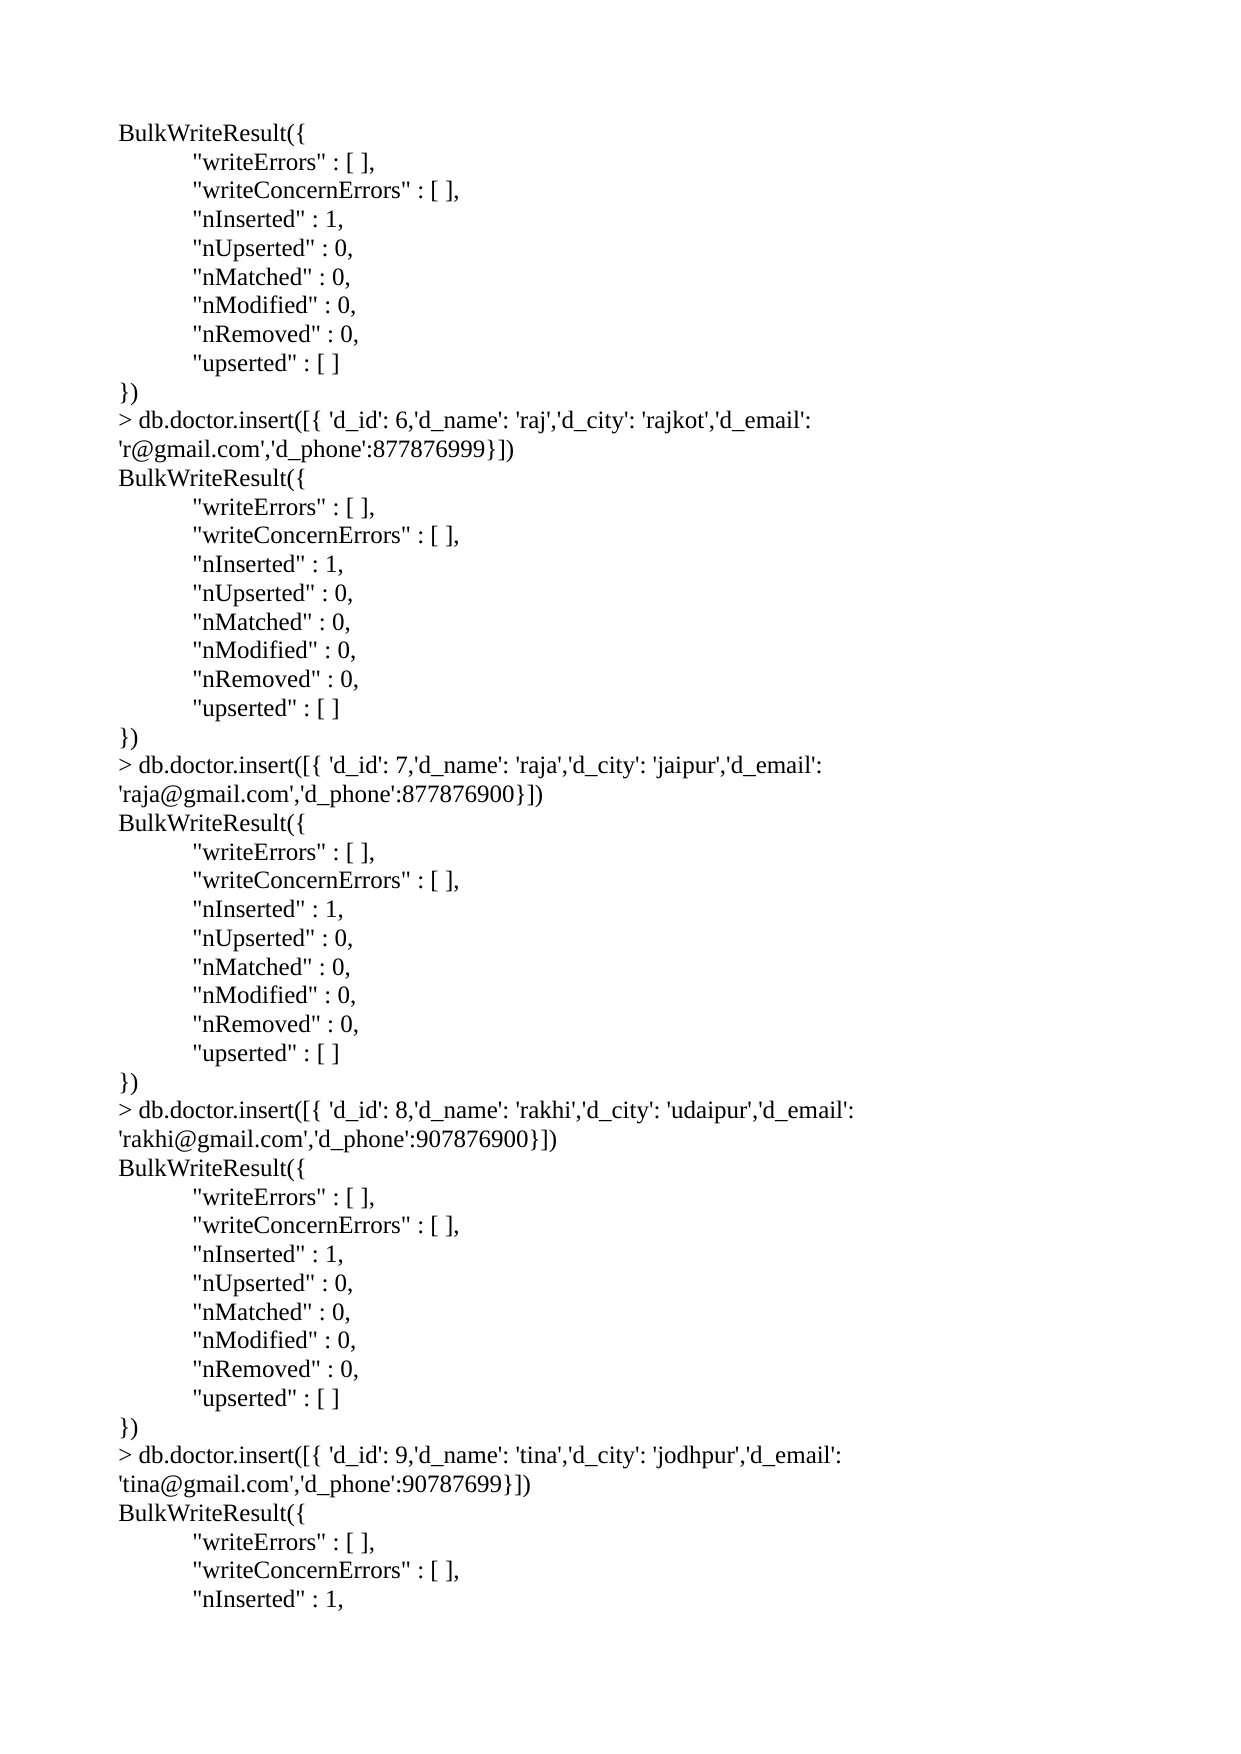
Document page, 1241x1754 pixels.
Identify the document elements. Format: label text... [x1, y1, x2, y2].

text "nInserted" : 1, [118, 204, 1122, 233]
text "nMatched" : 0, [118, 607, 1122, 636]
text "writeErrors" : [ ], [118, 1527, 1122, 1556]
text "nRemoved" : 0, [118, 319, 1122, 348]
text "nInserted" : 1, [118, 549, 1122, 578]
text "nUpserted" : 0, [118, 233, 1122, 262]
text BulkWriteResult({ [118, 808, 1122, 837]
text "writeConcernErrors" : [ ], [118, 521, 1122, 549]
text "writeConcernErrors" : [ ], [118, 866, 1122, 894]
text "nModified" : 0, [118, 1326, 1122, 1354]
text }) [118, 377, 1122, 406]
text }) [118, 1067, 1122, 1096]
text "nUpserted" : 0, [118, 1268, 1122, 1297]
text > db.doctor.insert([{ 'd_id': 8,'d_name': 'rakhi','d_city': 'udaipur','d_email': 'rakhi@gmail.com','d_phone':907876900}]) [118, 1096, 1122, 1153]
text "writeErrors" : [ ], [118, 837, 1122, 866]
text "nMatched" : 0, [118, 262, 1122, 291]
text "nInserted" : 1, [118, 1584, 1122, 1613]
text "upserted" : [ ] [118, 348, 1122, 377]
text "upserted" : [ ] [118, 693, 1122, 722]
text "writeErrors" : [ ], [118, 147, 1122, 176]
text "writeConcernErrors" : [ ], [118, 176, 1122, 204]
text "nInserted" : 1, [118, 894, 1122, 923]
text "nUpserted" : 0, [118, 578, 1122, 607]
text "nMatched" : 0, [118, 952, 1122, 981]
text "nRemoved" : 0, [118, 1009, 1122, 1038]
text "nModified" : 0, [118, 291, 1122, 319]
text "upserted" : [ ] [118, 1383, 1122, 1412]
text BulkWriteResult({ [118, 463, 1122, 492]
text "nInserted" : 1, [118, 1239, 1122, 1268]
text BulkWriteResult({ [118, 1153, 1122, 1182]
text "writeConcernErrors" : [ ], [118, 1556, 1122, 1584]
text "upserted" : [ ] [118, 1038, 1122, 1067]
text "nRemoved" : 0, [118, 1354, 1122, 1383]
text > db.doctor.insert([{ 'd_id': 9,'d_name': 'tina','d_city': 'jodhpur','d_email': 'tina@gmail.com','d_phone':90787699}]) [118, 1441, 1122, 1498]
text > db.doctor.insert([{ 'd_id': 7,'d_name': 'raja','d_city': 'jaipur','d_email': 'raja@gmail.com','d_phone':877876900}]) [118, 751, 1122, 808]
text BulkWriteResult({ [118, 118, 1122, 147]
text "writeErrors" : [ ], [118, 492, 1122, 521]
text }) [118, 722, 1122, 751]
text "nModified" : 0, [118, 636, 1122, 664]
text "nRemoved" : 0, [118, 664, 1122, 693]
text "nMatched" : 0, [118, 1297, 1122, 1326]
text "writeErrors" : [ ], [118, 1182, 1122, 1211]
text }) [118, 1412, 1122, 1441]
text > db.doctor.insert([{ 'd_id': 6,'d_name': 'raj','d_city': 'rajkot','d_email': 'r@gmail.com','d_phone':877876999}]) [118, 406, 1122, 463]
text "nUpserted" : 0, [118, 923, 1122, 952]
text "writeConcernErrors" : [ ], [118, 1211, 1122, 1239]
text "nModified" : 0, [118, 981, 1122, 1009]
text BulkWriteResult({ [118, 1498, 1122, 1527]
